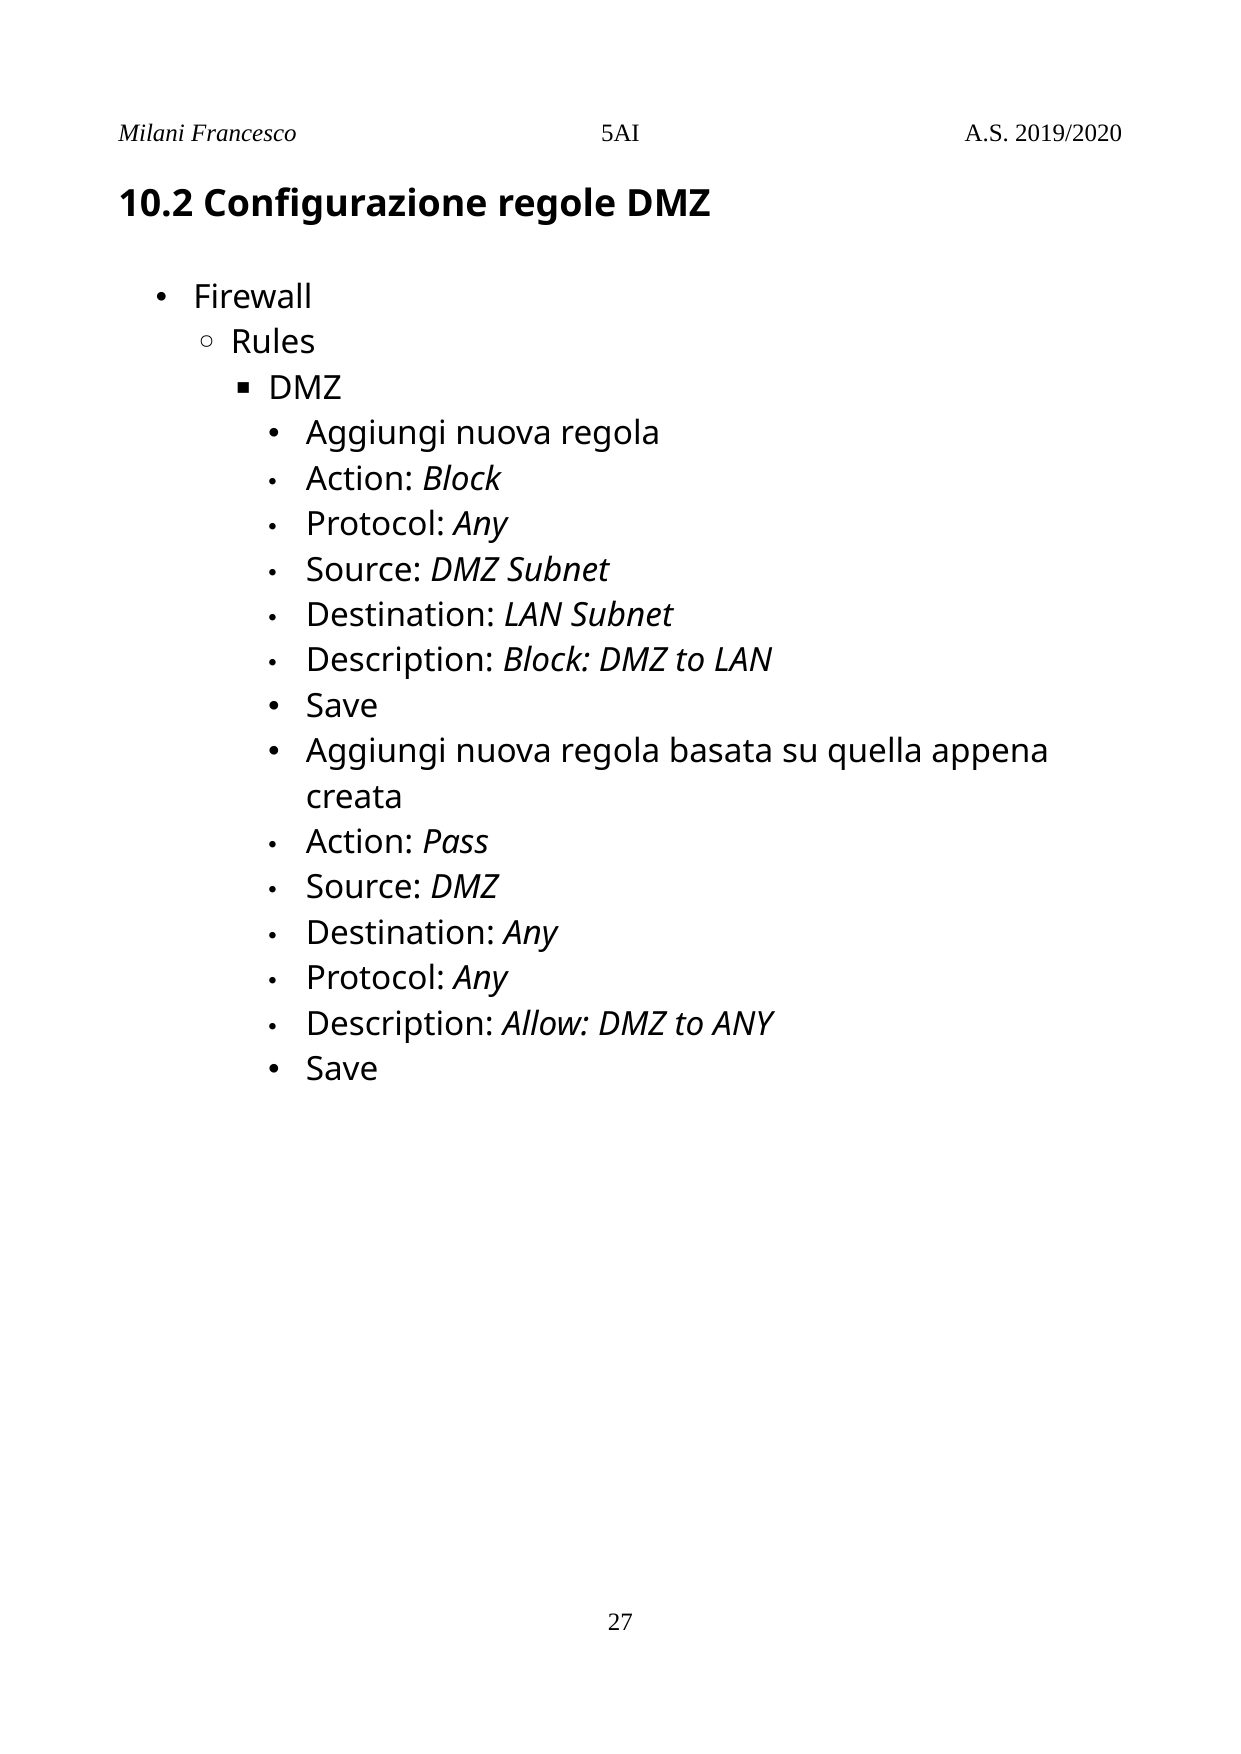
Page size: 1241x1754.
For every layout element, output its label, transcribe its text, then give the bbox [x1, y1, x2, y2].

list Aggiungi nuova regola basata su quella appena creata [268, 727, 1122, 818]
text 10.2 Configurazione regole DMZ [118, 176, 1122, 227]
list Protocol: Any [268, 954, 1122, 999]
list DMZ [231, 364, 1122, 409]
list Source: DMZ Subnet [268, 545, 1122, 591]
list Action: Block [268, 454, 1122, 500]
list Source: DMZ [268, 863, 1122, 909]
list Aggiungi nuova regola [268, 409, 1122, 454]
list Rules [193, 318, 1122, 364]
list Firewall [156, 273, 1122, 318]
list Save [268, 1045, 1122, 1090]
list Action: Pass [268, 818, 1122, 863]
list Destination: Any [268, 909, 1122, 954]
list Save [268, 682, 1122, 727]
list Destination: LAN Subnet [268, 591, 1122, 636]
list Description: Block: DMZ to LAN [268, 636, 1122, 682]
list Protocol: Any [268, 500, 1122, 545]
list Description: Allow: DMZ to ANY [268, 999, 1122, 1045]
